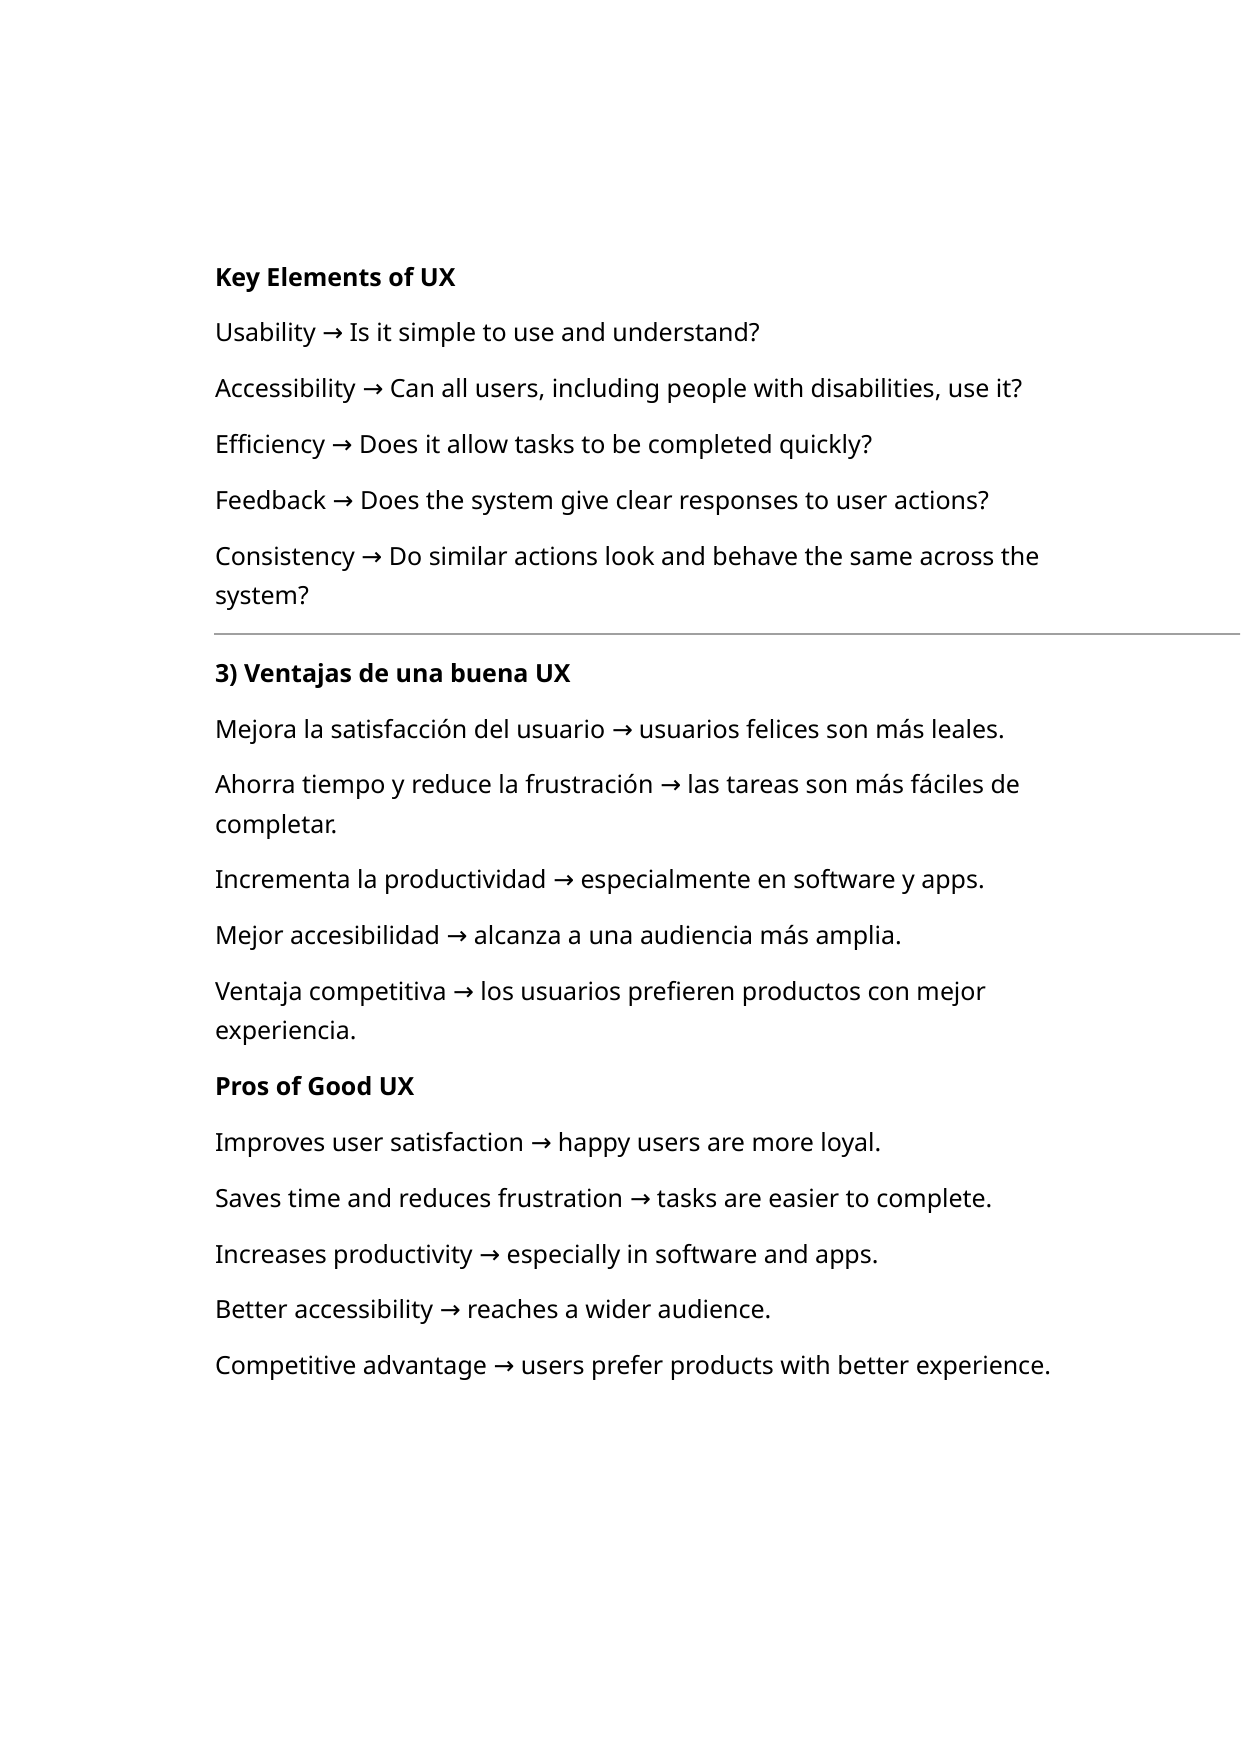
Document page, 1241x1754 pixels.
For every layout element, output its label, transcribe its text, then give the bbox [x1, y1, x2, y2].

text Saves time and reduces frustration → tasks are easier to complete. [215, 1181, 1063, 1214]
text Competitive advantage → users prefer products with better experience. [215, 1348, 1063, 1382]
text Feedback → Does the system give clear responses to user actions? [215, 483, 1063, 517]
text Better accessibility → reaches a wider audience. [215, 1292, 1063, 1326]
text Incrementa la productividad → especialmente en software y apps. [215, 862, 1063, 896]
text Pros of Good UX [215, 1069, 1063, 1103]
text Ventaja competitiva → los usuarios prefieren productos con mejor experiencia. [215, 974, 1063, 1047]
text Ahorra tiempo y reduce la frustración → las tareas son más fáciles de completar. [215, 767, 1063, 840]
text Key Elements of UX [215, 259, 1063, 293]
text Usability → Is it simple to use and understand? [215, 315, 1063, 349]
text Improves user satisfaction → happy users are more loyal. [215, 1125, 1063, 1159]
text Mejora la satisfacción del usuario → usuarios felices son más leales. [215, 711, 1063, 745]
text Accessibility → Can all users, including people with disabilities, use it? [215, 371, 1063, 405]
text 3) Ventajas de una buena UX [215, 656, 1063, 689]
text Mejor accesibilidad → alcanza a una audiencia más amplia. [215, 918, 1063, 952]
text Increases productivity → especially in software and apps. [215, 1236, 1063, 1270]
text Consistency → Do similar actions look and behave the same across the system? [215, 538, 1063, 612]
text Efficiency → Does it allow tasks to be completed quickly? [215, 427, 1063, 461]
